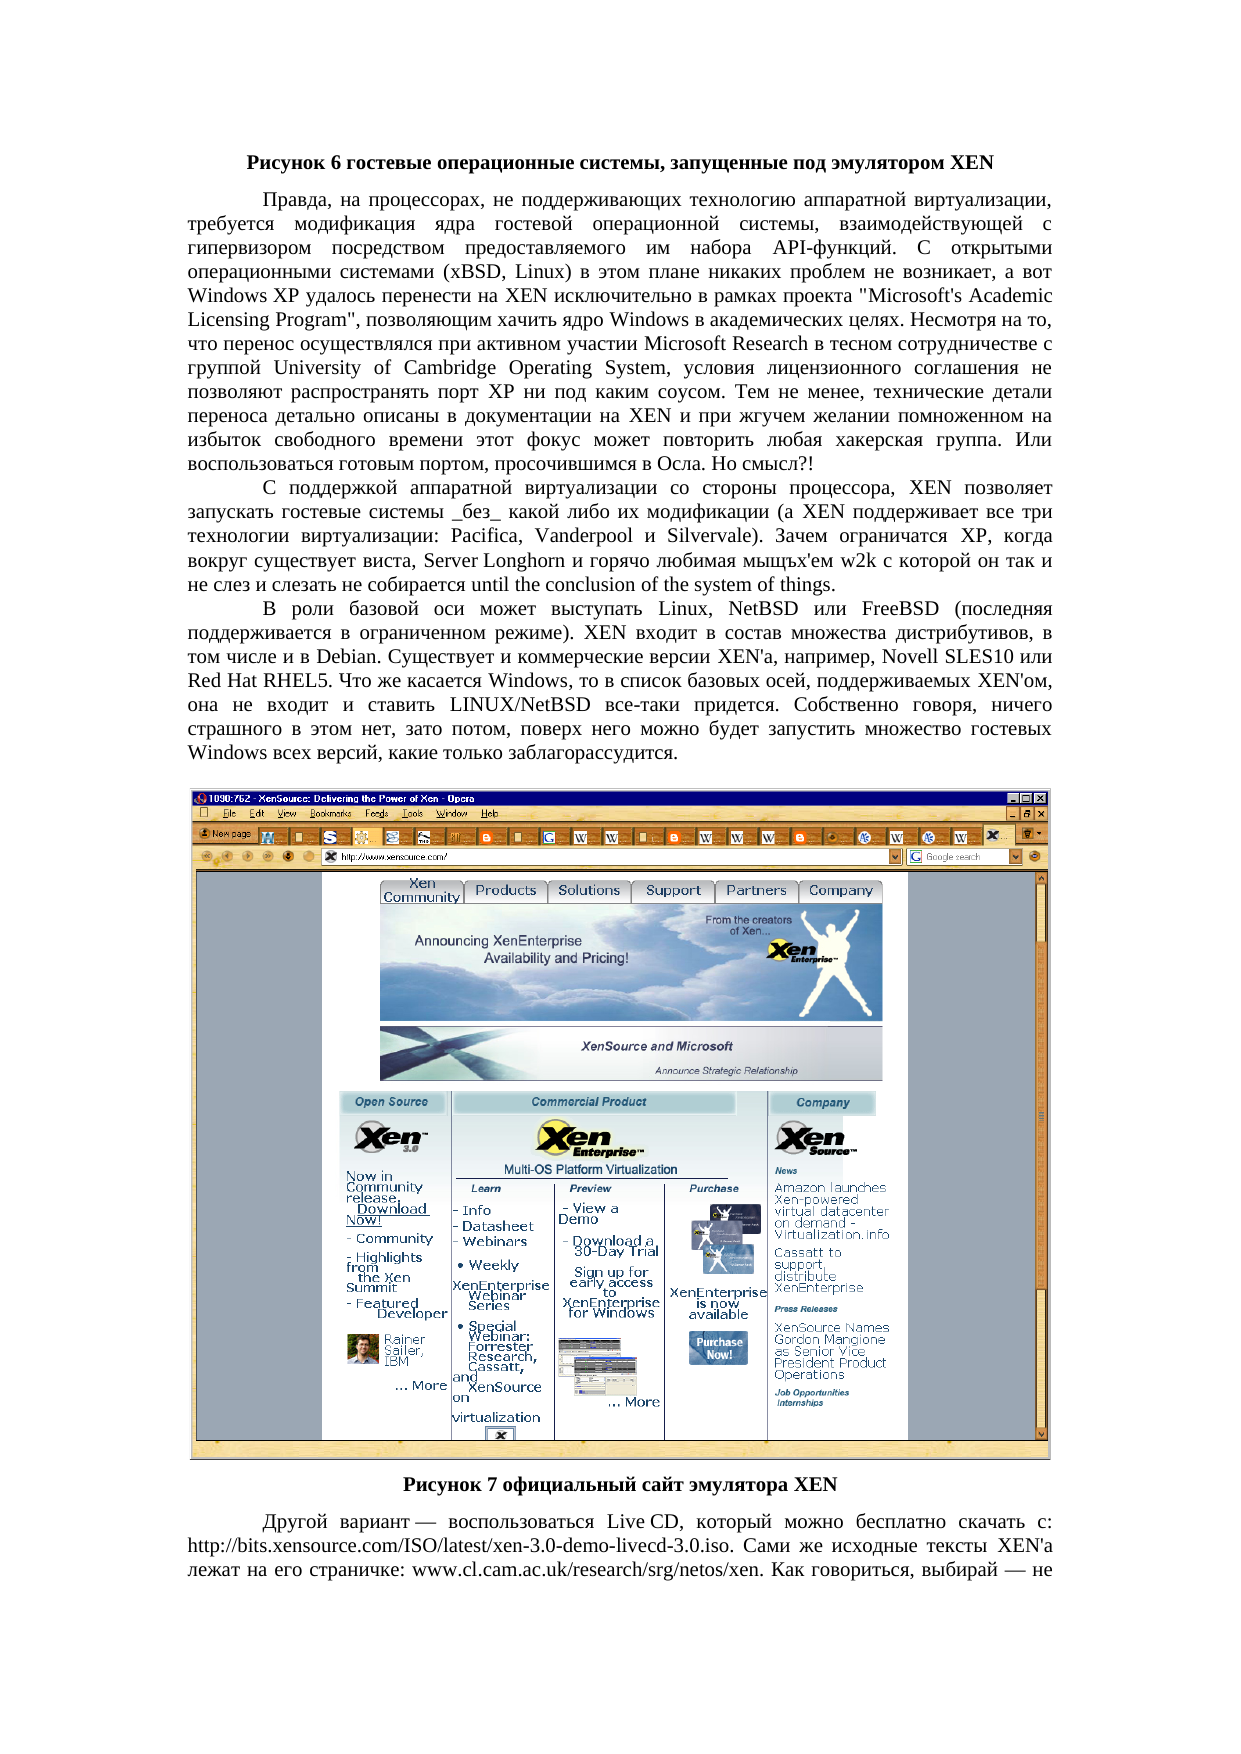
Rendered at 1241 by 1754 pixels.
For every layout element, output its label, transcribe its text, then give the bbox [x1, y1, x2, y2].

text Правда, на процессорах, не поддерживающих технологию аппаратной виртуализации, требуется модификация ядра гостевой операционной системы, взаимодействующей с гипервизором посредством предоставляемого им набора API-функций. С открытыми операционными системами (xBSD, Linux) в этом плане никаких проблем не возникает, а вот Windows XP удалось перенести на XEN исключительно в рамках проекта "Microsoft's Academic Licensing Program", позволяющим хачить ядро Windows в академических целях. Несмотря на то, что перенос осуществлялся при активном участии Microsoft Research в тесном сотрудничестве с группой University of Cambridge Operating System, условия лицензионного соглашения не позволяют распространять порт XP ни под каким соусом. Тем не менее, технические детали переноса детально описаны в документации на XEN и при жгучем желании помноженном на избыток свободного времени этот фокус может повторить любая хакерская группа. Или воспользоваться готовым портом, просочившимся в Осла. Но смысл?! [187, 187, 1053, 475]
text Рисунок 6 гостевые операционные системы, запущенные под эмулятором XEN [187, 150, 1053, 174]
picture [189, 788, 1051, 1460]
text С поддержкой аппаратной виртуализации со стороны процессора, XEN позволяет запускать гостевые системы _без_ какой либо их модификации (а XEN поддерживает все три технологии виртуализации: Pacifica, Vanderpool и Silvervale). Зачем ограничатся XP, когда вокруг существует виста, Server Longhorn и горячо любимая мыщъх'ем w2k с которой он так и не слез и слезать не собирается until the conclusion of the system of things. [187, 475, 1053, 596]
text Другой вариант — воспользоваться Live CD, который можно бесплатно скачать с: http://bits.xensource.com/ISO/latest/xen-3.0-demo-livecd-3.0.iso. Сами же исходные тексты XEN'а лежат на его страничке: www.cl.cam.ac.uk/research/srg/netos/xen. Как говориться, выбирай — не [187, 1509, 1053, 1581]
text В роли базовой оси может выступать Linux, NetBSD или FreeBSD (последняя поддерживается в ограниченном режиме). XEN входит в состав множества дистрибутивов, в том числе и в Debian. Существует и коммерческие версии XEN'а, например, Novell SLES10 или Red Hat RHEL5. Что же касается Windows, то в список базовых осей, поддерживаемых XEN'ом, она не входит и ставить LINUX/NetBSD все-таки придется. Собственно говоря, ничего страшного в этом нет, зато потом, поверх него можно будет запустить множество гостевых Windows всех версий, какие только заблагорассудится. [187, 596, 1053, 764]
text Рисунок 7 официальный сайт эмулятора XEN [187, 1472, 1053, 1496]
